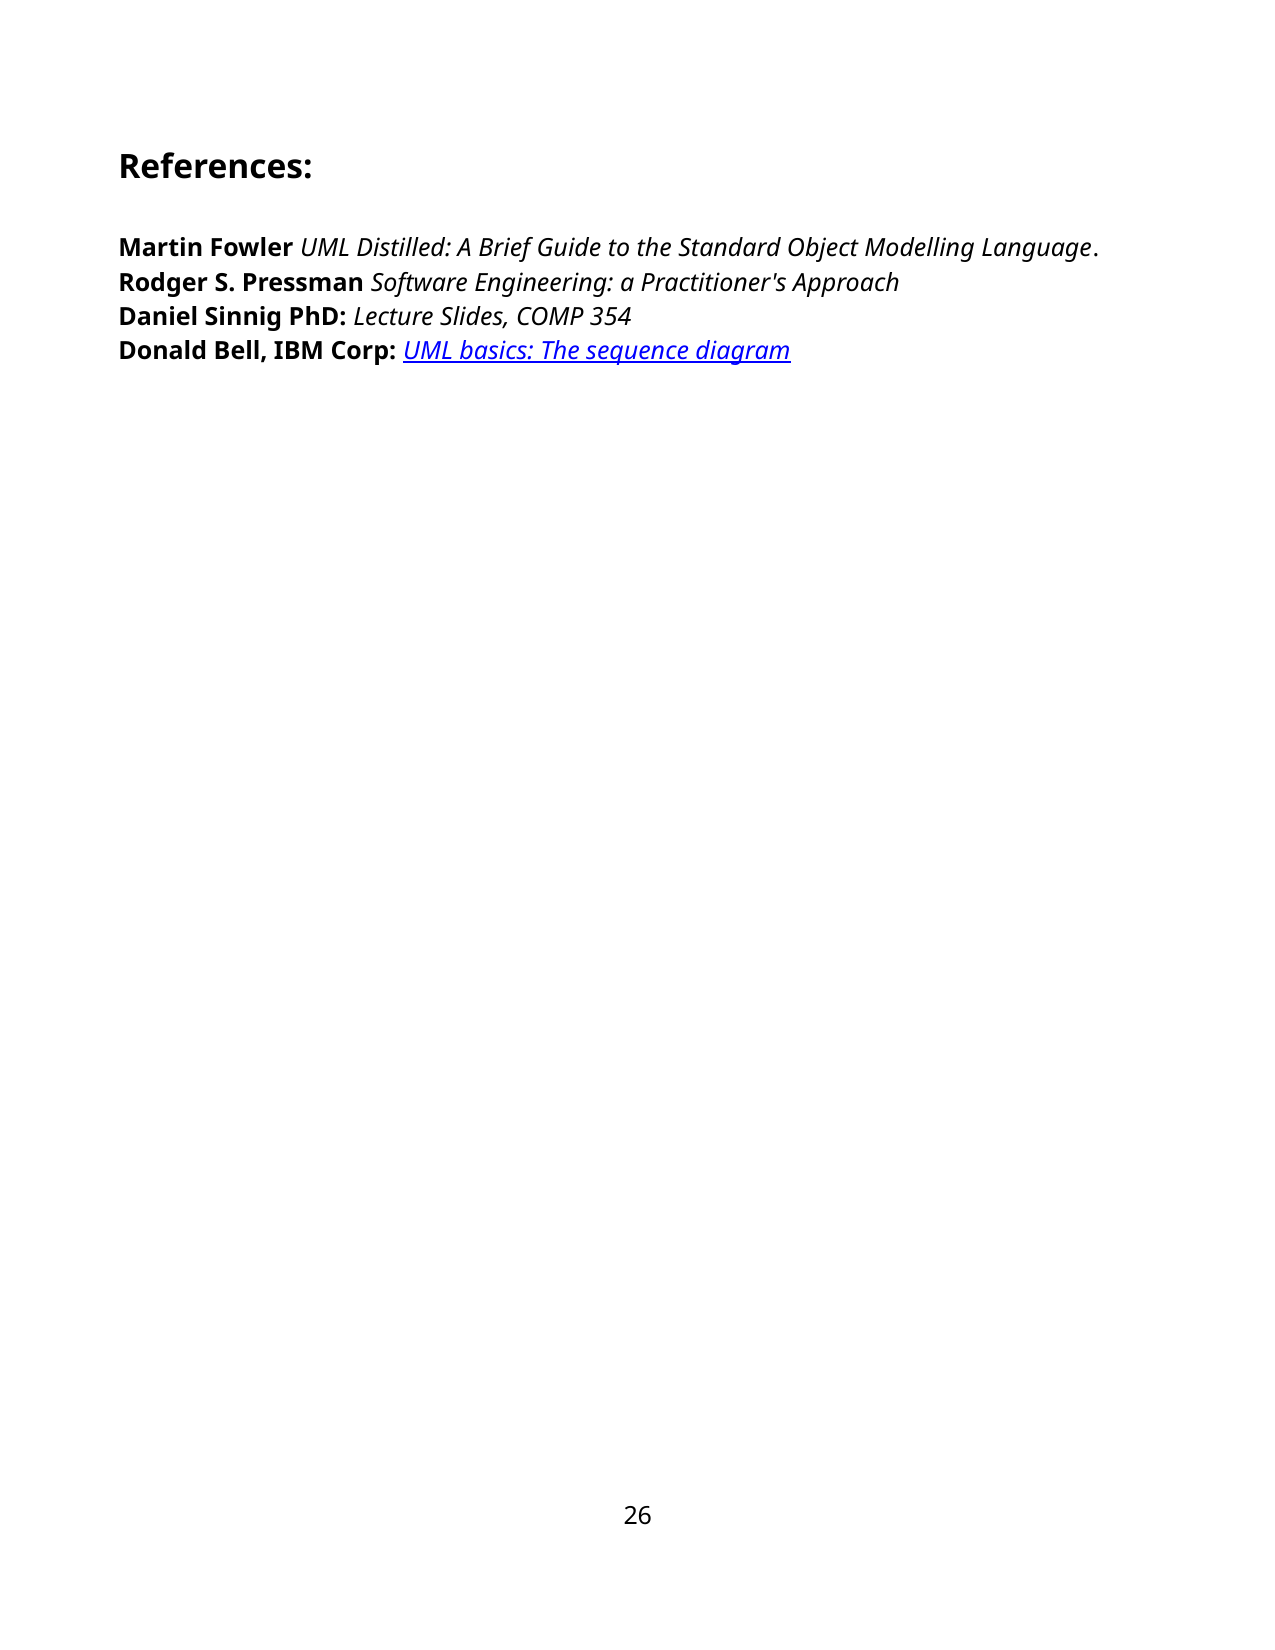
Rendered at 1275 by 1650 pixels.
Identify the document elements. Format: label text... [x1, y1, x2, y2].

subtitle References: [118, 143, 1157, 189]
text Rodger S. Pressman Software Engineering: a Practitioner's Approach [118, 264, 1157, 298]
text Martin Fowler UML Distilled: A Brief Guide to the Standard Object Modelling Language. [118, 230, 1157, 264]
text Daniel Sinnig PhD: Lecture Slides, COMP 354 [118, 298, 1157, 332]
text Donald Bell, IBM Corp: UML basics: The sequence diagram [118, 332, 1157, 366]
